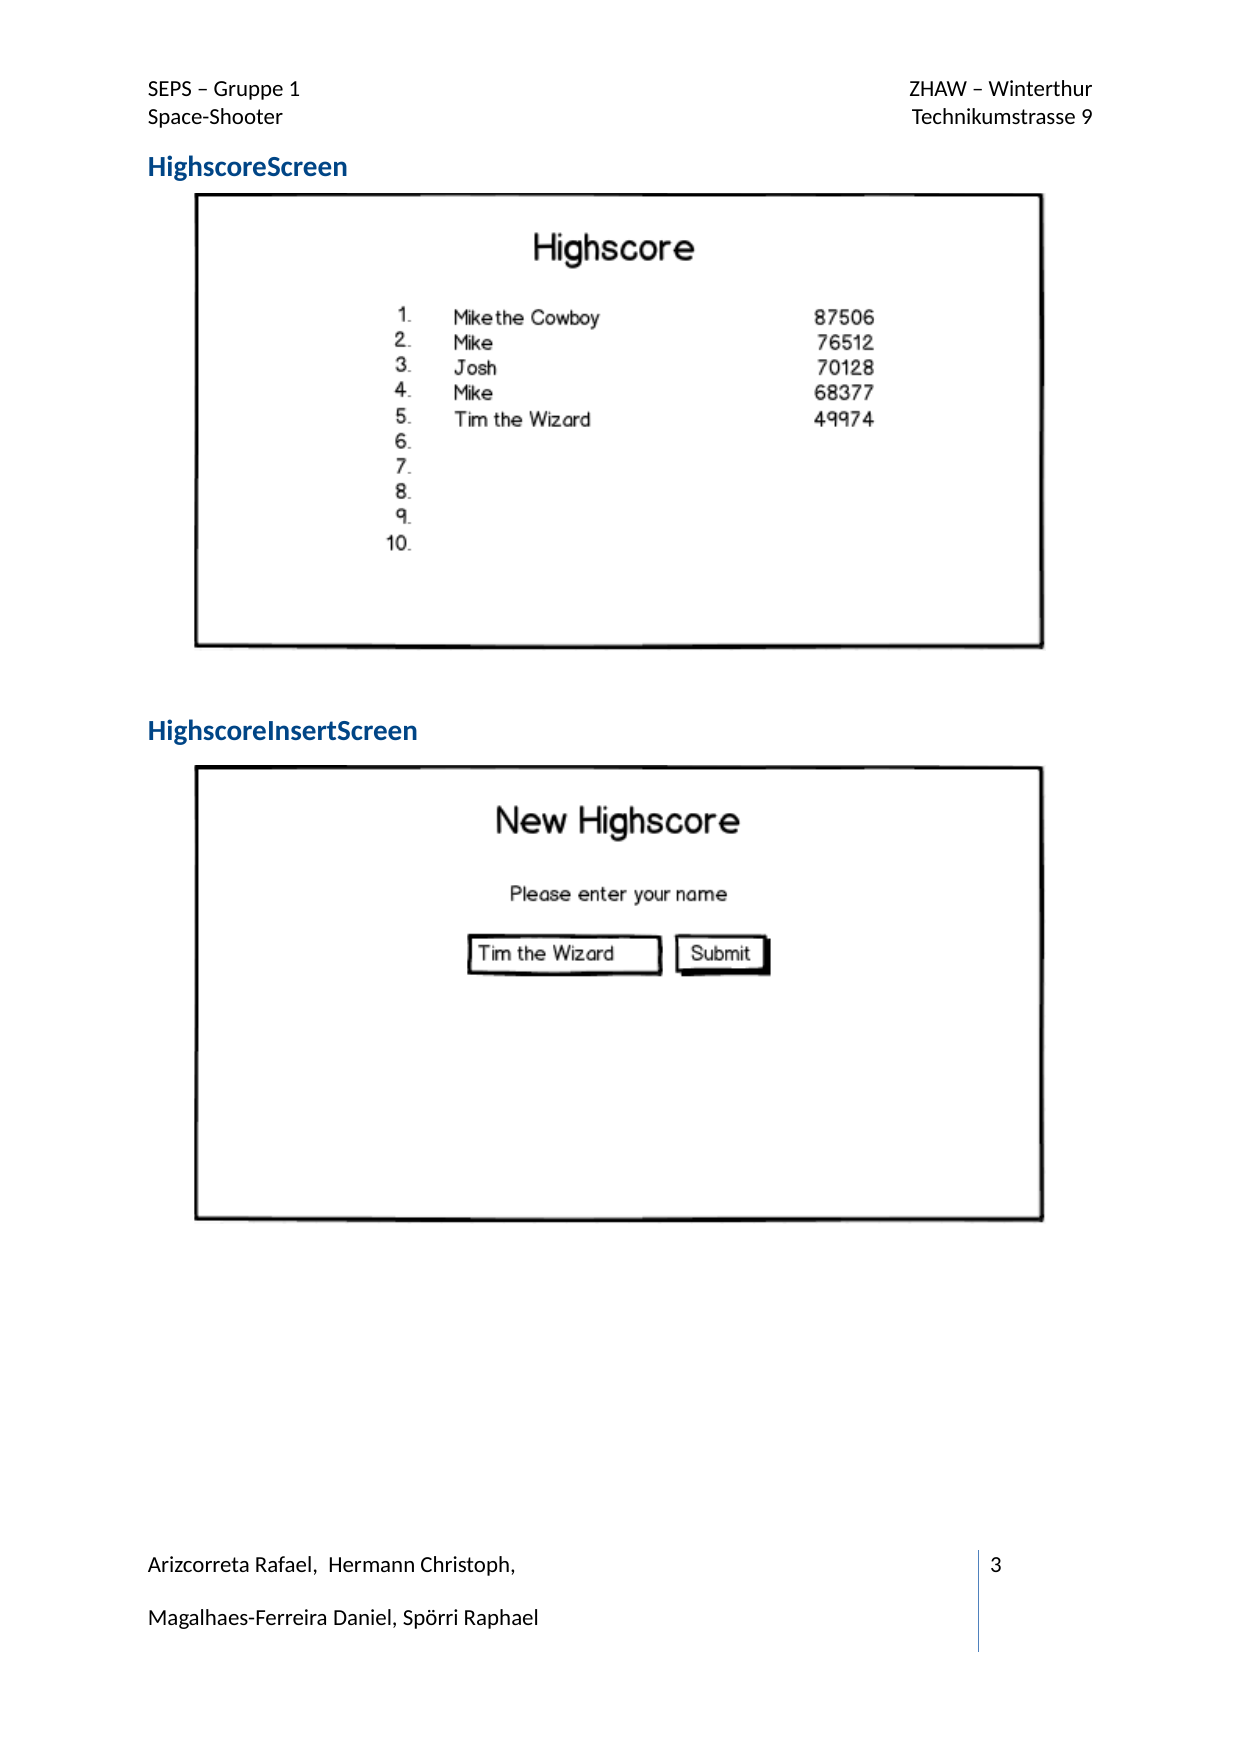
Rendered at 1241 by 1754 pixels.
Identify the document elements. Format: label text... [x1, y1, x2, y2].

subtitle HighscoreScreen [148, 148, 1093, 183]
picture [194, 765, 1046, 1224]
subtitle HighscoreInsertScreen [148, 712, 1093, 748]
picture [194, 193, 1046, 651]
